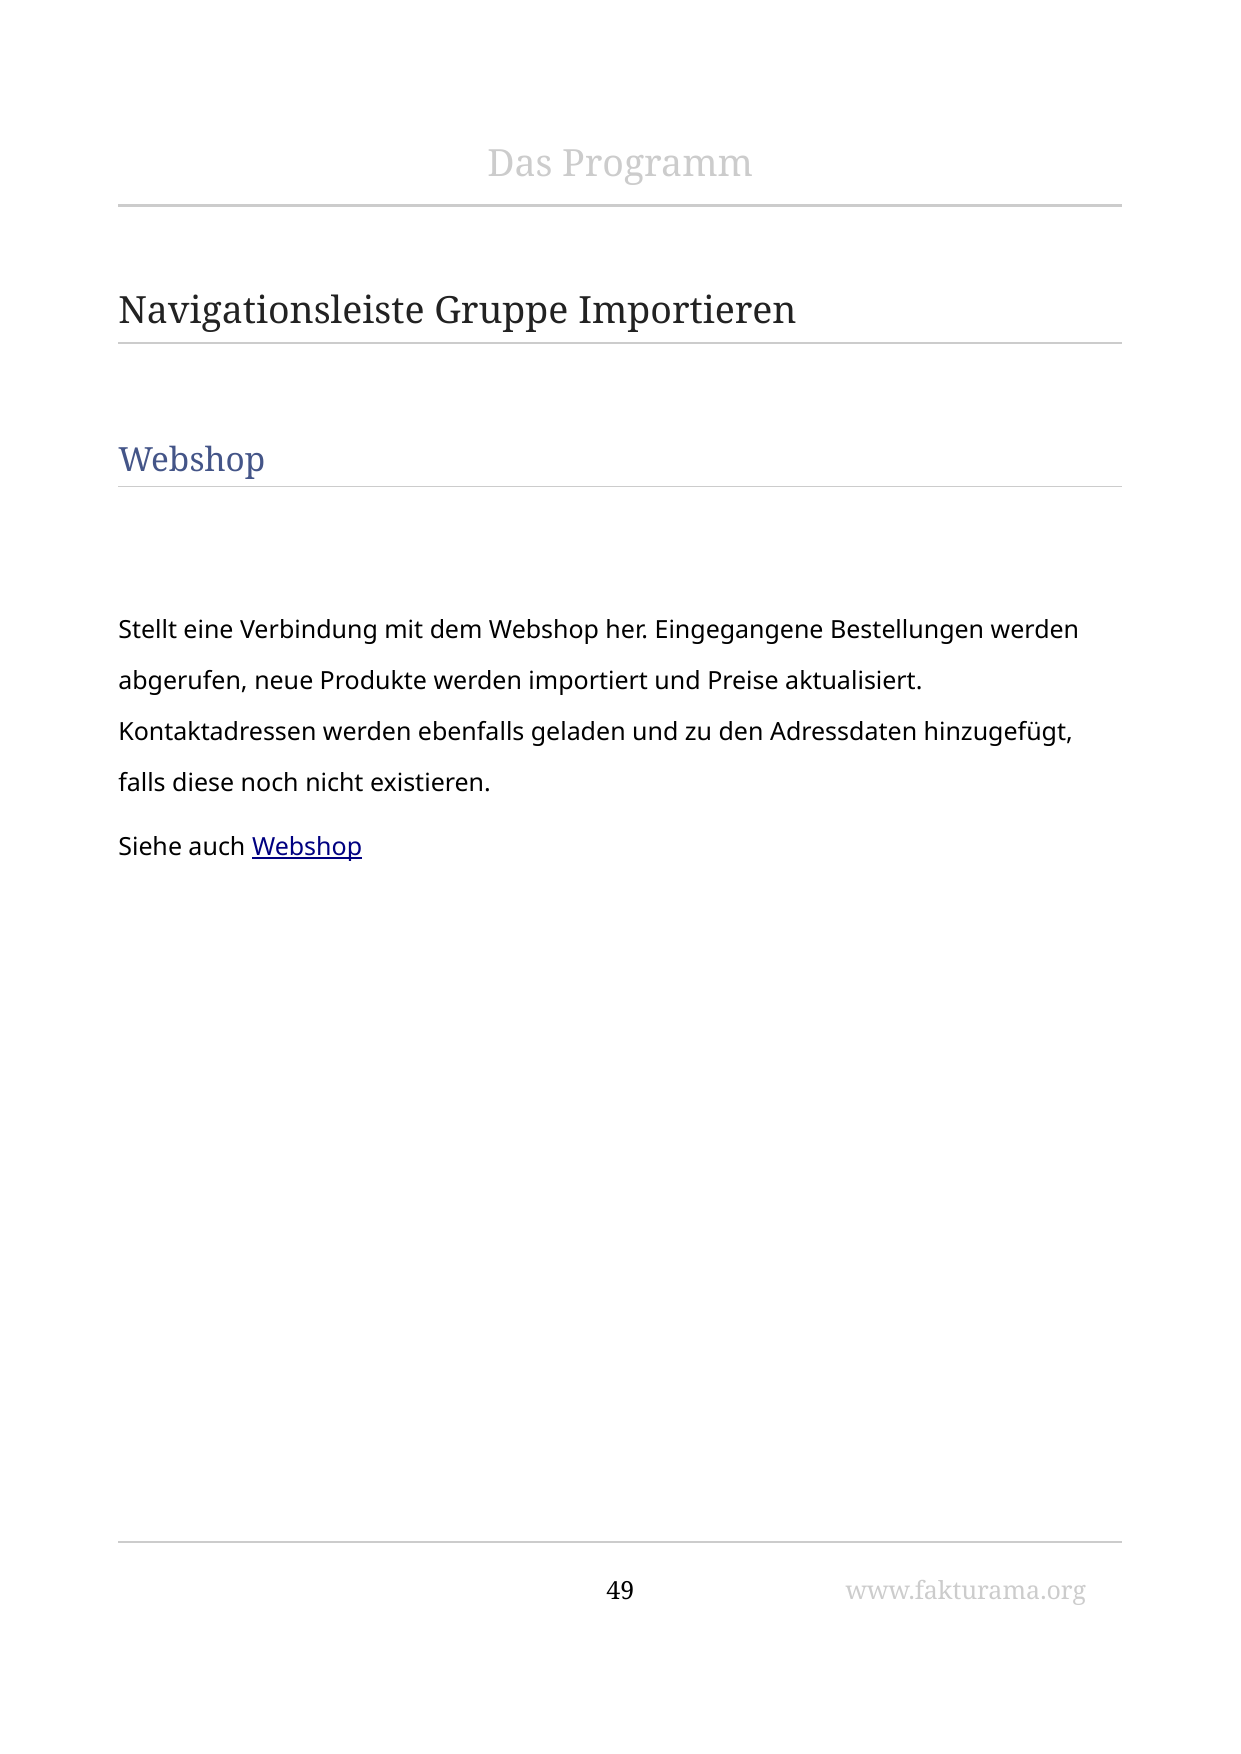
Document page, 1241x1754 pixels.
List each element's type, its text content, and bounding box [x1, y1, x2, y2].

subtitle Webshop [118, 436, 1122, 486]
text Siehe auch Webshop [118, 828, 1122, 862]
subtitle Navigationsleiste Gruppe Importieren [118, 283, 1122, 342]
text Stellt eine Verbindung mit dem Webshop her. Eingegangene Bestellungen werden abgerufen, neue Produkte werden importiert und Preise aktualisiert. Kontaktadressen werden ebenfalls geladen und zu den Adressdaten hinzugefügt, falls diese noch nicht existieren. [118, 611, 1122, 799]
